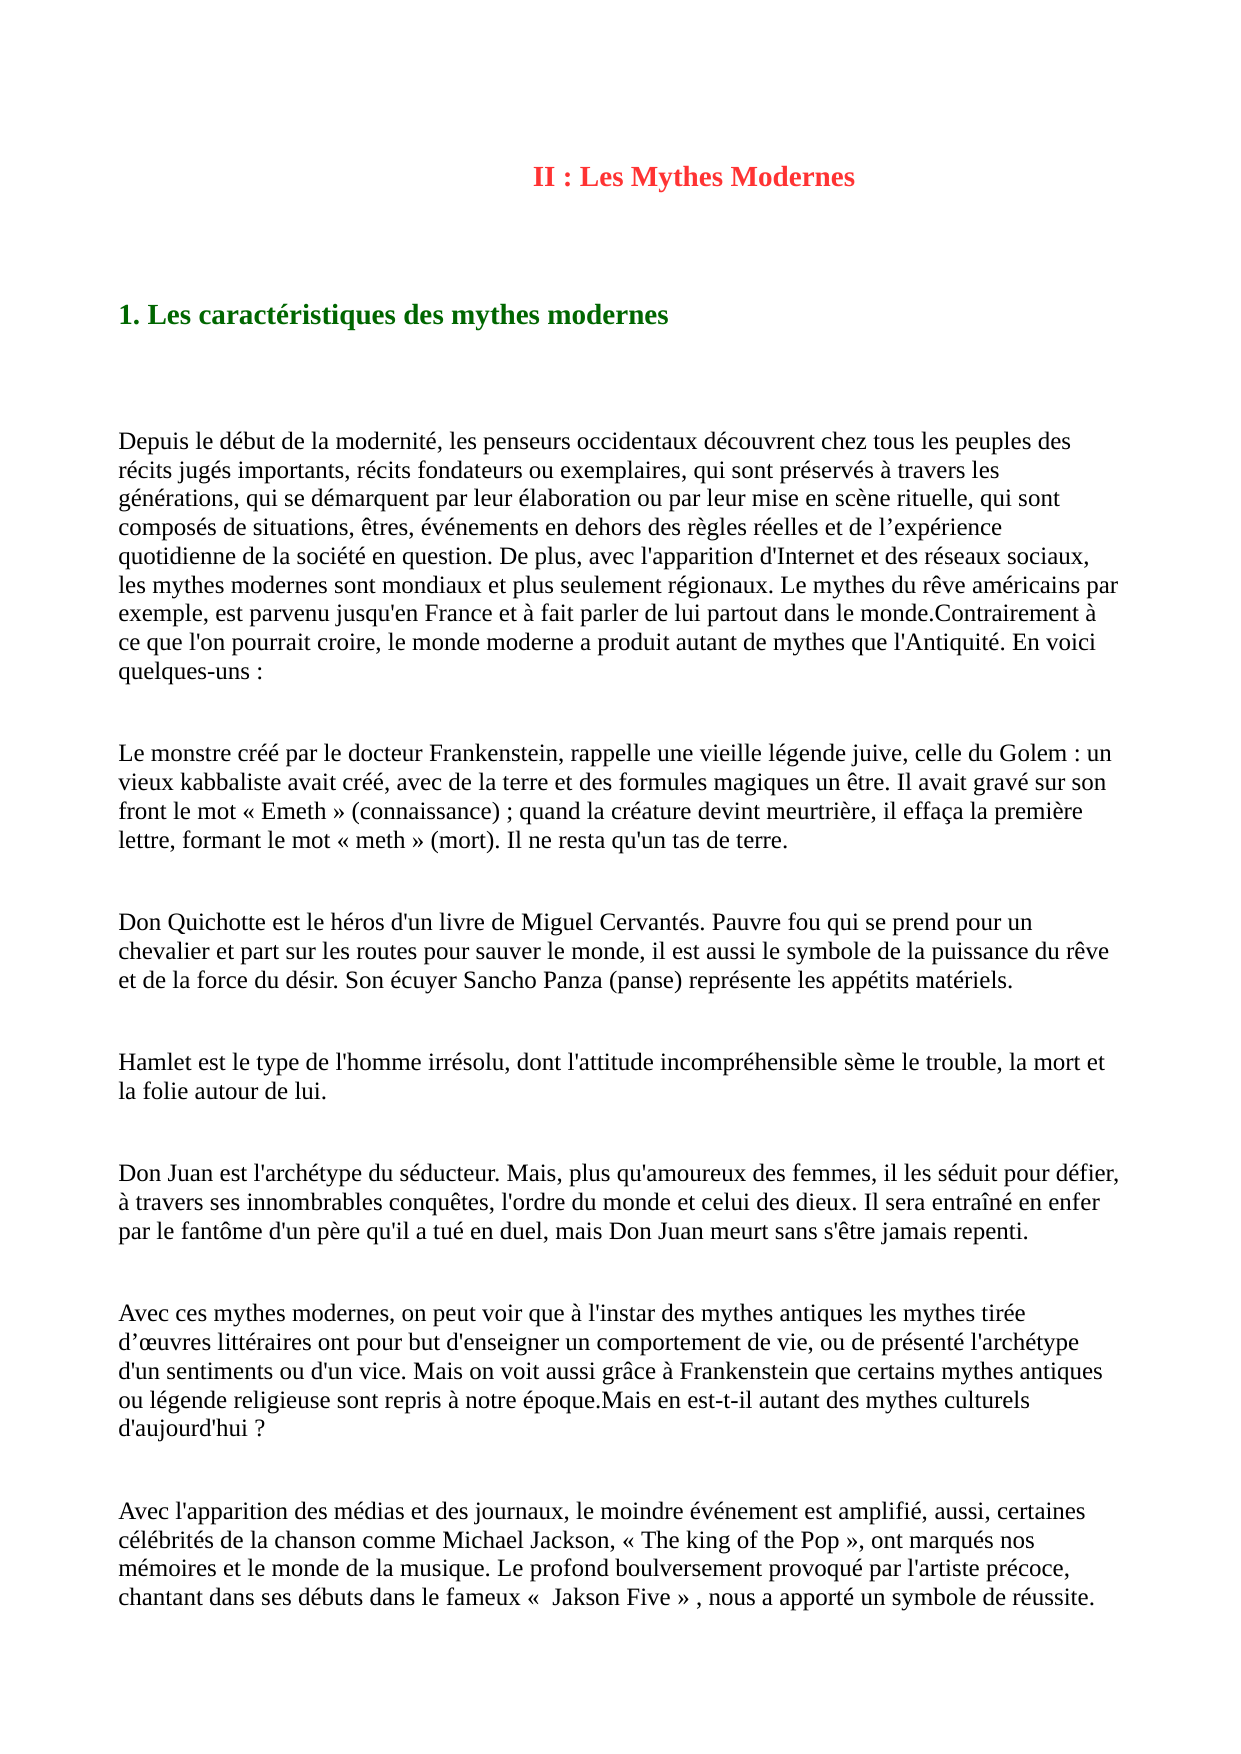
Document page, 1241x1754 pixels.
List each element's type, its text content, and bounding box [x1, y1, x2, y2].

text Avec l'apparition des médias et des journaux, le moindre événement est amplifié, aussi, certaines célébrités de la chanson comme Michael Jackson, « The king of the Pop », ont marqués nos mémoires et le monde de la musique. Le profond boulversement provoqué par l'artiste précoce, chantant dans ses débuts dans le fameux « Jakson Five » , nous a apporté un symbole de réussite. [118, 1496, 1122, 1611]
text Depuis le début de la modernité, les penseurs occidentaux découvrent chez tous les peuples des récits jugés importants, récits fondateurs ou exemplaires, qui sont préservés à travers les générations, qui se démarquent par leur élaboration ou par leur mise en scène rituelle, qui sont composés de situations, êtres, événements en dehors des règles réelles et de l’expérience quotidienne de la société en question. De plus, avec l'apparition d'Internet et des réseaux sociaux, les mythes modernes sont mondiaux et plus seulement régionaux. Le mythes du rêve américains par exemple, est parvenu jusqu'en France et à fait parler de lui partout dans le monde.Contrairement à ce que l'on pourrait croire, le monde moderne a produit autant de mythes que l'Antiquité. En voici quelques-uns : [118, 426, 1122, 685]
text II : Les Mythes Modernes [118, 159, 1122, 193]
text Hamlet est le type de l'homme irrésolu, dont l'attitude incompréhensible sème le trouble, la mort et la folie autour de lui. [118, 1047, 1122, 1105]
text Don Juan est l'archétype du séducteur. Mais, plus qu'amoureux des femmes, il les séduit pour défier, à travers ses innombrables conquêtes, l'ordre du monde et celui des dieux. Il sera entraîné en enfer par le fantôme d'un père qu'il a tué en duel, mais Don Juan meurt sans s'être jamais repenti. [118, 1158, 1122, 1245]
text Le monstre créé par le docteur Frankenstein, rappelle une vieille légende juive, celle du Golem : un vieux kabbaliste avait créé, avec de la terre et des formules magiques un être. Il avait gravé sur son front le mot « Emeth » (connaissance) ; quand la créature devint meurtrière, il effaça la première lettre, formant le mot « meth » (mort). Il ne resta qu'un tas de terre. [118, 738, 1122, 853]
text 1. Les caractéristiques des mythes modernes [118, 297, 1122, 331]
text Avec ces mythes modernes, on peut voir que à l'instar des mythes antiques les mythes tirée d’œuvres littéraires ont pour but d'enseigner un comportement de vie, ou de présenté l'archétype d'un sentiments ou d'un vice. Mais on voit aussi grâce à Frankenstein que certains mythes antiques ou légende religieuse sont repris à notre époque.Mais en est-t-il autant des mythes culturels d'aujourd'hui ? [118, 1298, 1122, 1442]
text Don Quichotte est le héros d'un livre de Miguel Cervantés. Pauvre fou qui se prend pour un chevalier et part sur les routes pour sauver le monde, il est aussi le symbole de la puissance du rêve et de la force du désir. Son écuyer Sancho Panza (panse) représente les appétits matériels. [118, 907, 1122, 993]
